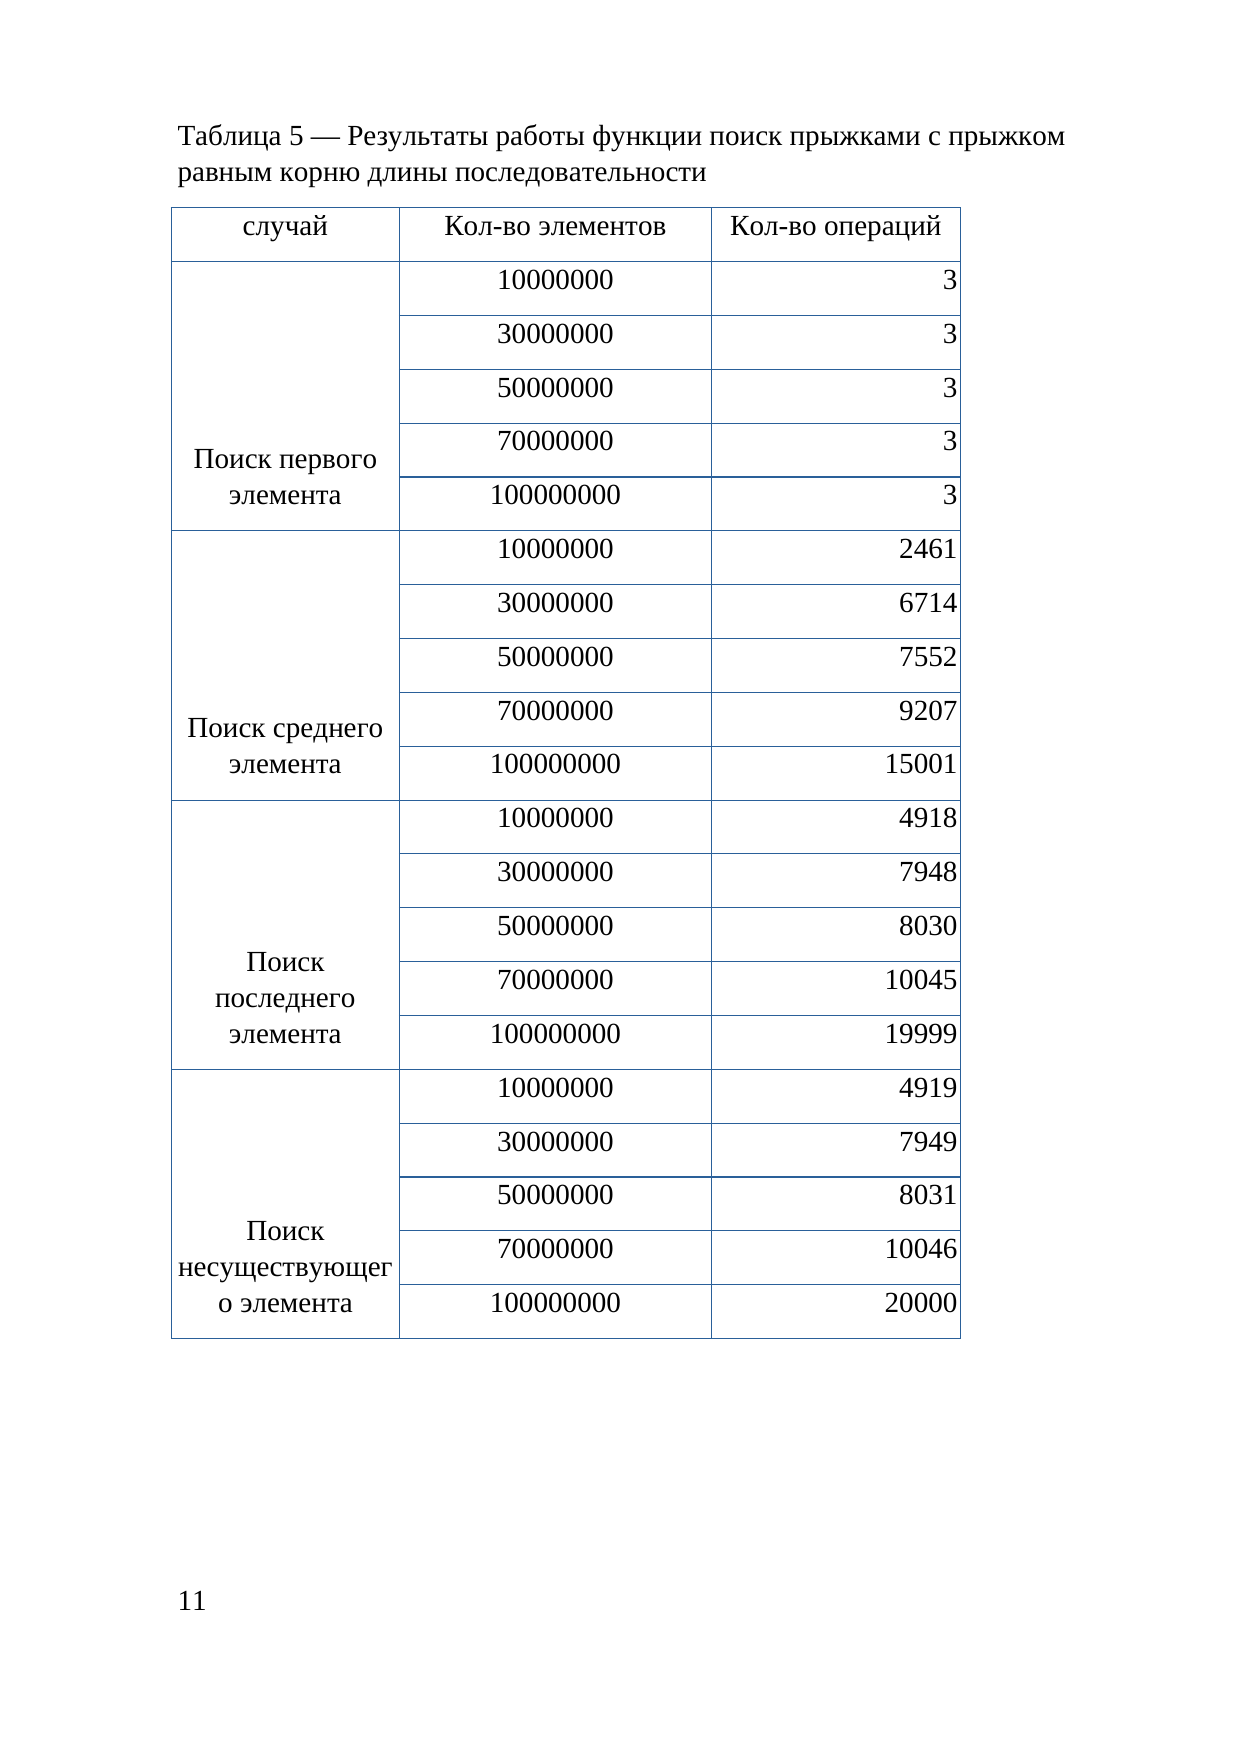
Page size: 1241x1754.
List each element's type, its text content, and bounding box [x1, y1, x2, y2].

table_cell 7948 [712, 854, 960, 907]
table_cell 2461 [712, 531, 960, 584]
table_cell Поиск первого элемента [172, 262, 399, 530]
table_cell 70000000 [400, 693, 711, 746]
table_cell Поиск последнего элемента [172, 801, 399, 1069]
table_cell 3 [712, 478, 960, 530]
table_cell 70000000 [400, 424, 711, 476]
table_cell 15001 [712, 747, 960, 799]
table_cell 10046 [712, 1231, 960, 1284]
table_cell Поиск несуществующего элемента [172, 1070, 399, 1338]
table_cell 9207 [712, 693, 960, 746]
table_header случай [172, 208, 399, 261]
table_cell 100000000 [400, 1016, 711, 1069]
table_cell 10000000 [400, 531, 711, 584]
text Таблица 5 — Результаты работы функции поиск прыжками с прыжком равным корню длины последовательности [177, 118, 1152, 188]
table_cell 30000000 [400, 316, 711, 369]
table_cell 6714 [712, 585, 960, 638]
table_cell 100000000 [400, 1285, 711, 1338]
table_cell 70000000 [400, 962, 711, 1015]
table_cell 8030 [712, 908, 960, 961]
table_cell 30000000 [400, 854, 711, 907]
table_cell 4918 [712, 801, 960, 853]
table_cell 3 [712, 370, 960, 422]
table_cell 19999 [712, 1016, 960, 1069]
table_cell 10045 [712, 962, 960, 1015]
table_cell 70000000 [400, 1231, 711, 1284]
table_cell 8031 [712, 1178, 960, 1230]
table_cell 10000000 [400, 1070, 711, 1123]
table_cell 50000000 [400, 908, 711, 961]
table_cell 10000000 [400, 801, 711, 853]
table_cell 100000000 [400, 478, 711, 530]
table_cell 7552 [712, 639, 960, 692]
table_header Кол-во элементов [400, 208, 711, 261]
table_cell 3 [712, 262, 960, 315]
table_header Кол-во операций [712, 208, 960, 261]
table_cell 50000000 [400, 370, 711, 422]
table_cell 30000000 [400, 585, 711, 638]
table_cell 3 [712, 424, 960, 476]
table_cell 7949 [712, 1124, 960, 1176]
table_cell 3 [712, 316, 960, 369]
table_cell 50000000 [400, 1178, 711, 1230]
table_cell 50000000 [400, 639, 711, 692]
table_cell 100000000 [400, 747, 711, 799]
table_cell 4919 [712, 1070, 960, 1123]
table_cell Поиск среднего элемента [172, 531, 399, 799]
table_cell 30000000 [400, 1124, 711, 1176]
table_cell 10000000 [400, 262, 711, 315]
table_cell 20000 [712, 1285, 960, 1338]
